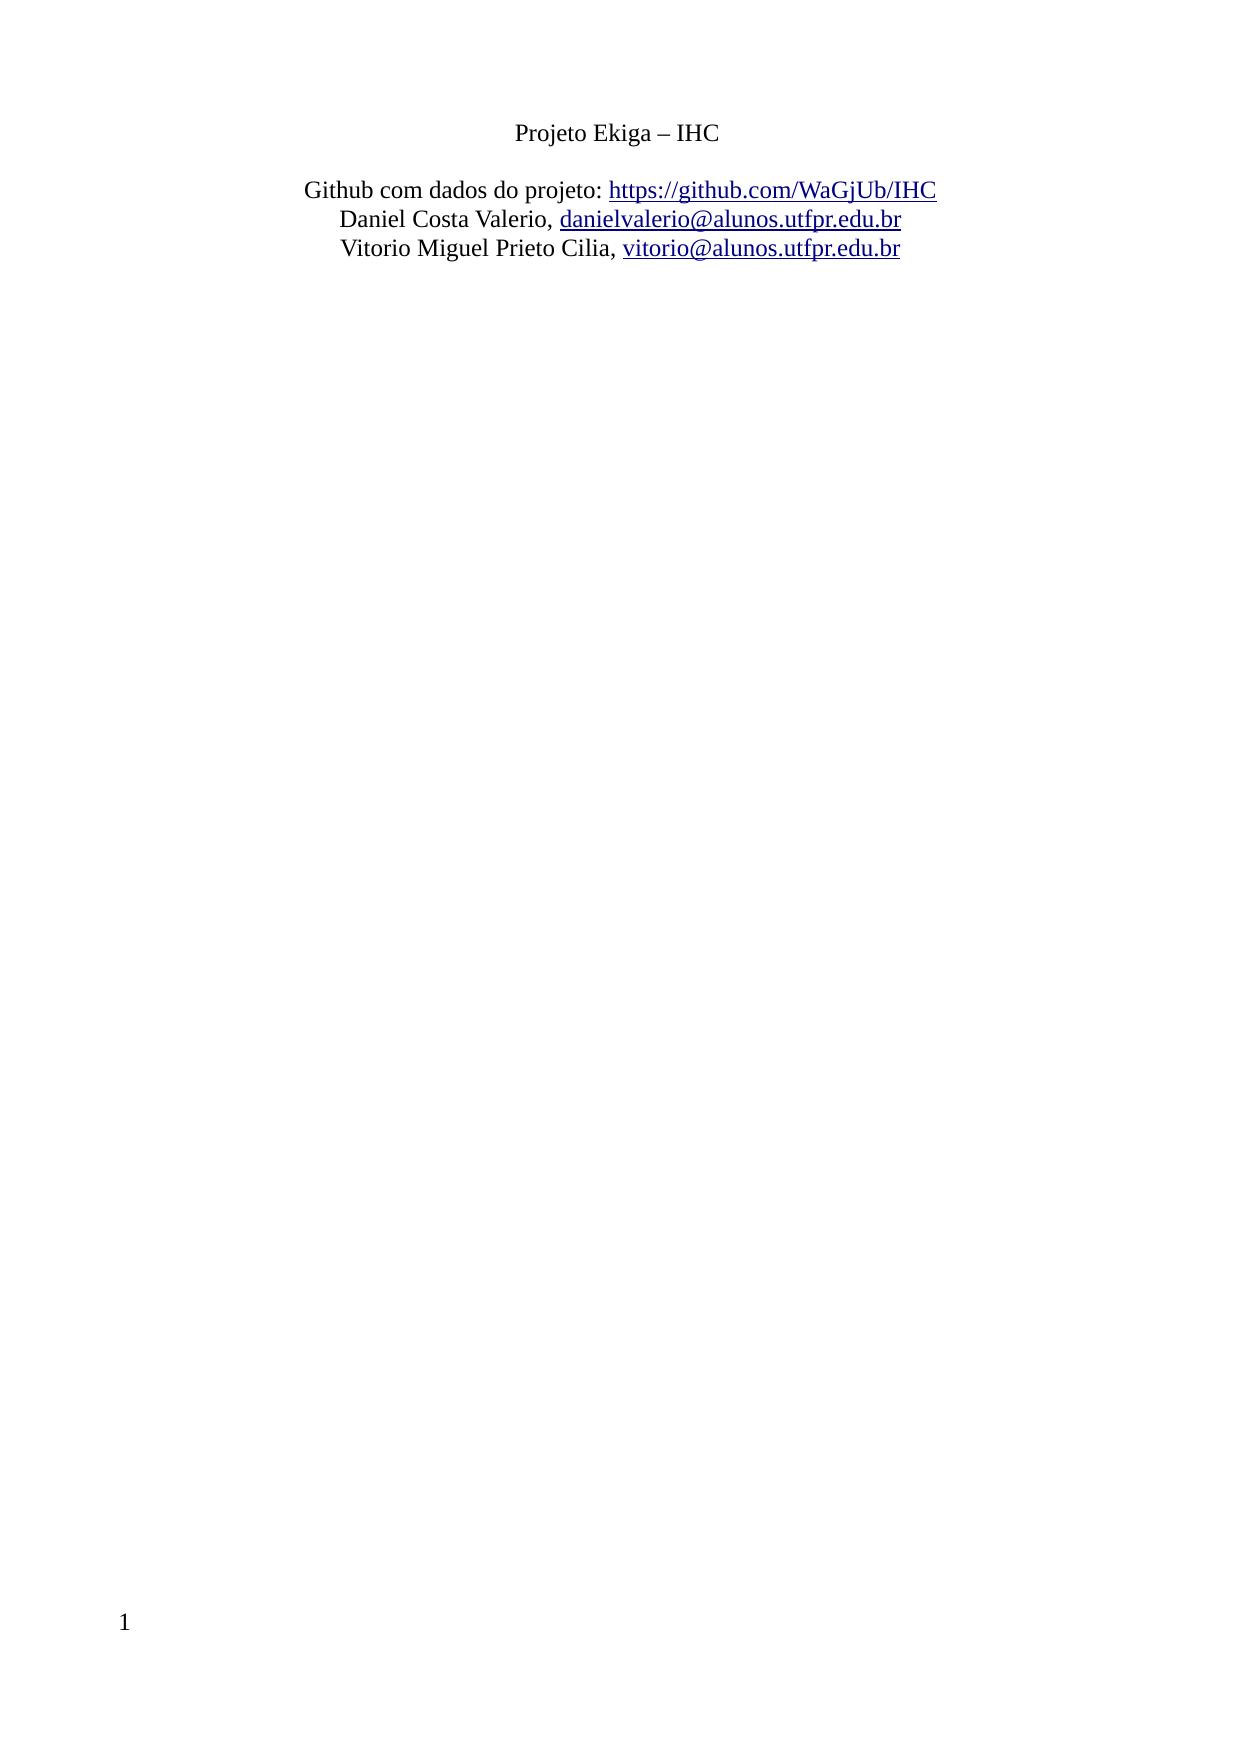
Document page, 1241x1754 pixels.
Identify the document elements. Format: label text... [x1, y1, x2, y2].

text Projeto Ekiga – IHC [118, 118, 1122, 147]
text Github com dados do projeto: https://github.com/WaGjUb/IHC [118, 176, 1122, 204]
text Vitorio Miguel Prieto Cilia, vitorio@alunos.utfpr.edu.br [118, 233, 1122, 262]
text Daniel Costa Valerio, danielvalerio@alunos.utfpr.edu.br [118, 204, 1122, 233]
